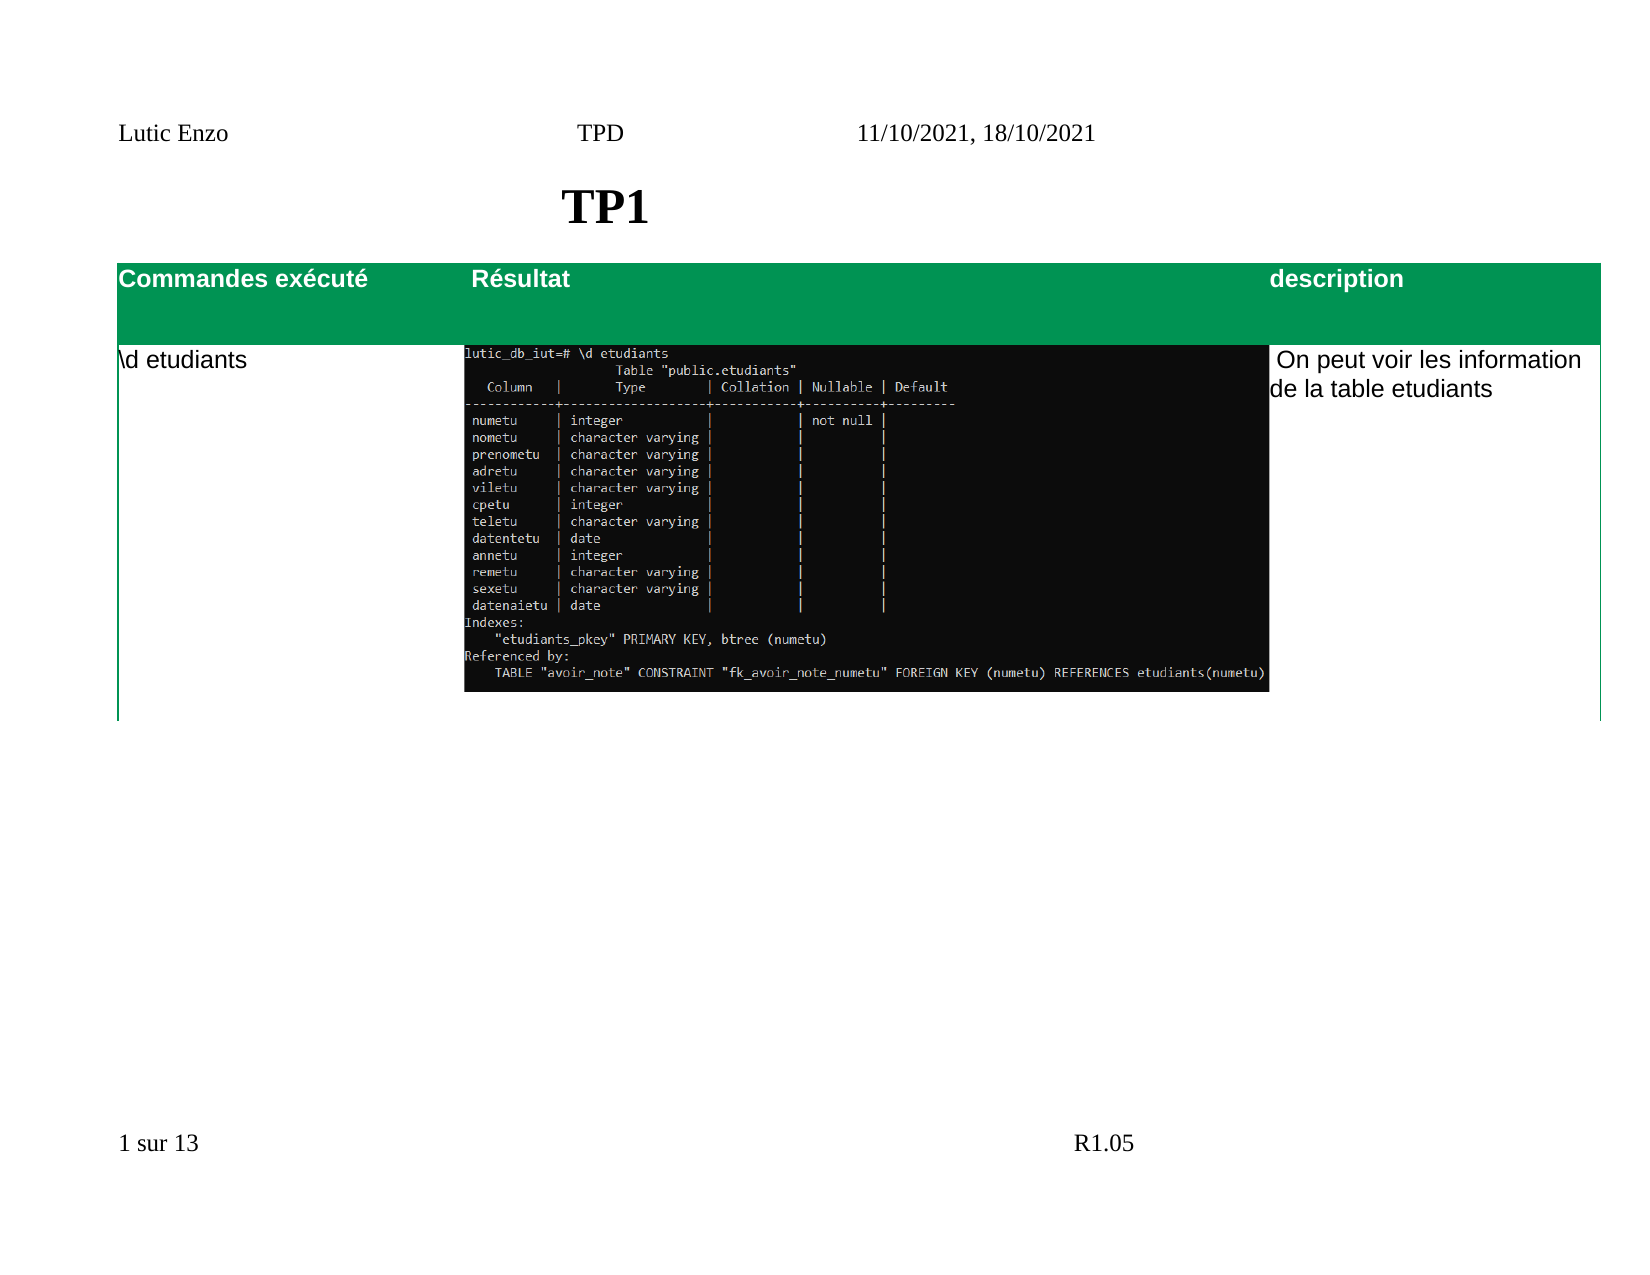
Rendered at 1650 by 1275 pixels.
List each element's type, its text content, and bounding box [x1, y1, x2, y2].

table_header description [1269, 264, 1600, 345]
table_cell [464, 692, 1269, 721]
text TP1 [118, 176, 1532, 234]
table_header Résultat [464, 264, 1269, 345]
table_cell \d etudiants [119, 345, 464, 721]
table_cell On peut voir les information de la table etudiants [1269, 345, 1600, 721]
table_header Commandes exécuté [119, 264, 464, 345]
picture [464, 345, 1270, 692]
